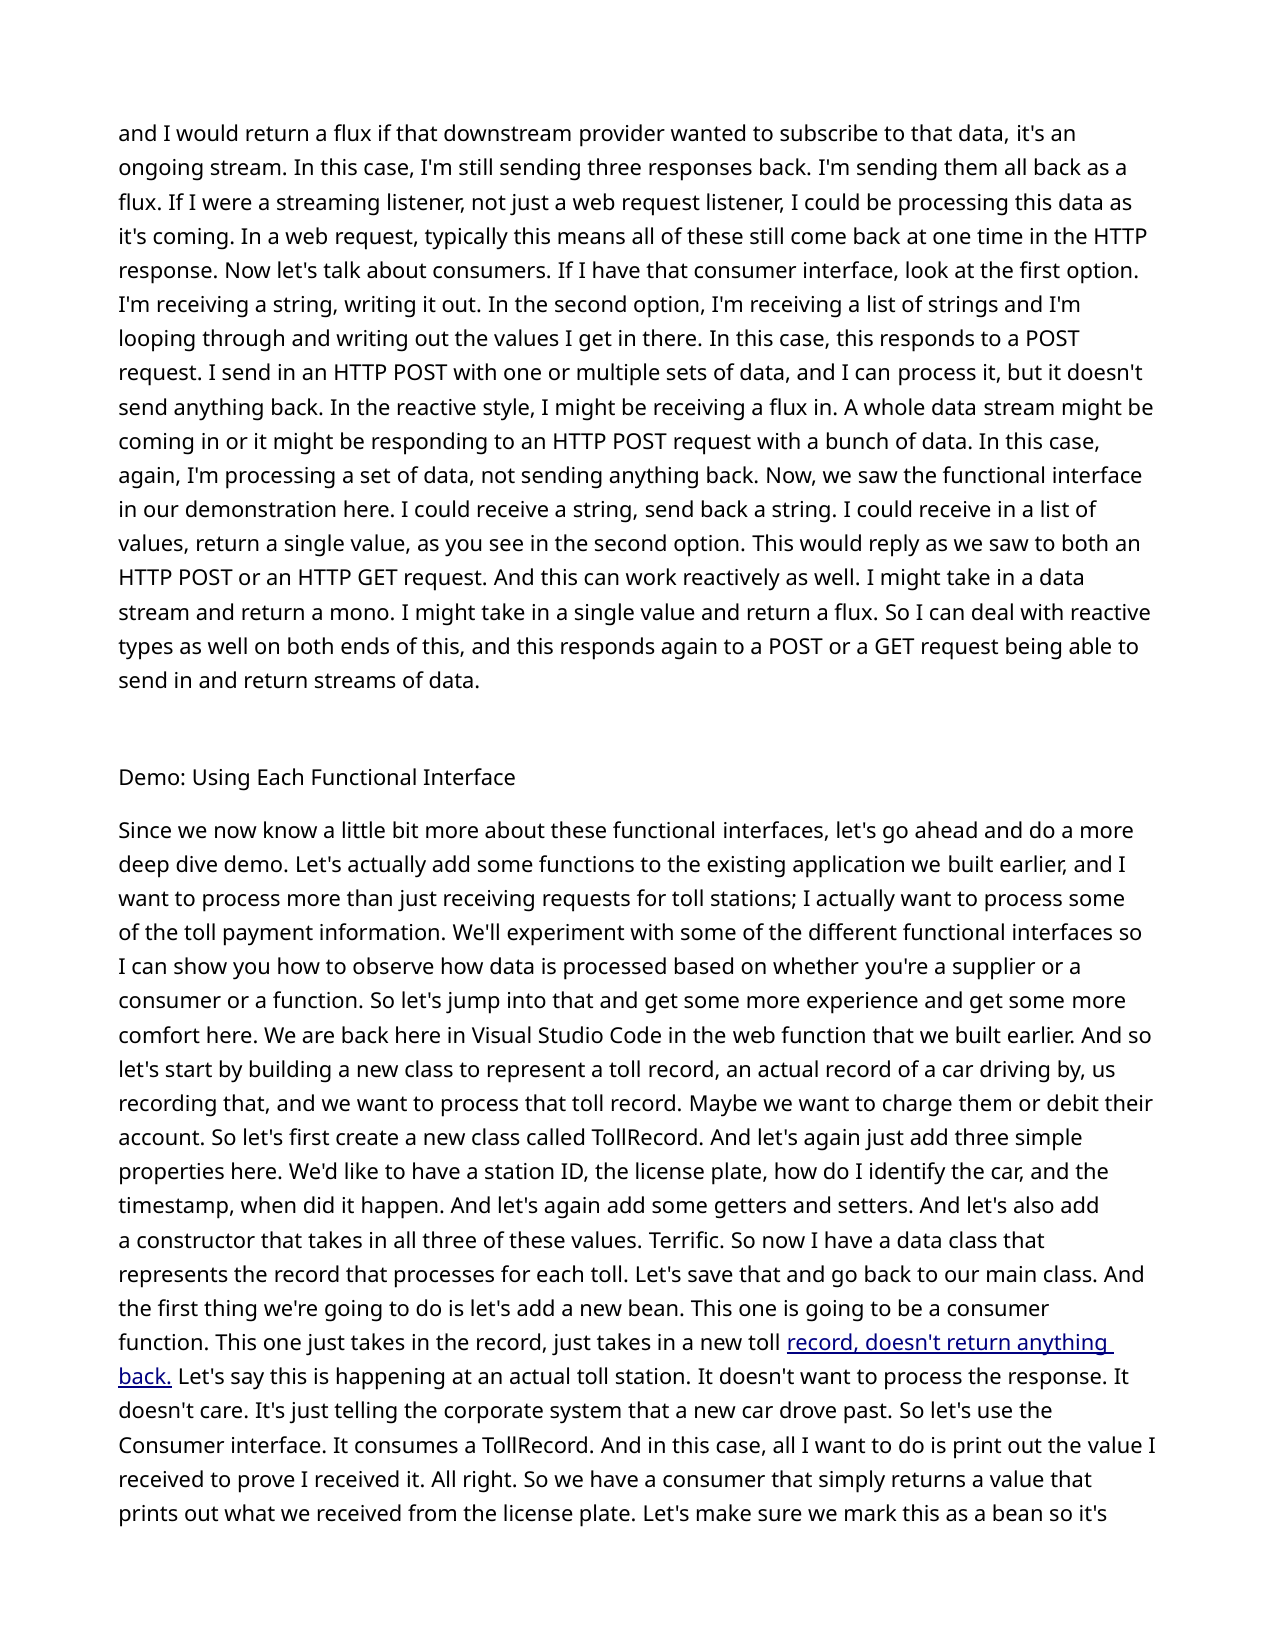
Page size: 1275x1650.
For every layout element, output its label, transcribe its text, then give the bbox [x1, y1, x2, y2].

text and I would return a flux if that downstream provider wanted to subscribe to that data, it's an ongoing stream. In this case, I'm still sending three responses back. I'm sending them all back as a flux. If I were a streaming listener, not just a web request listener, I could be processing this data as it's coming. In a web request, typically this means all of these still come back at one time in the HTTP response. Now let's talk about consumers. If I have that consumer interface, look at the first option. I'm receiving a string, writing it out. In the second option, I'm receiving a list of strings and I'm looping through and writing out the values I get in there. In this case, this responds to a POST request. I send in an HTTP POST with one or multiple sets of data, and I can process it, but it doesn't send anything back. In the reactive style, I might be receiving a flux in. A whole data stream might be coming in or it might be responding to an HTTP POST request with a bunch of data. In this case, again, I'm processing a set of data, not sending anything back. Now, we saw the functional interface in our demonstration here. I could receive a string, send back a string. I could receive in a list of values, return a single value, as you see in the second option. This would reply as we saw to both an HTTP POST or an HTTP GET request. And this can work reactively as well. I might take in a data stream and return a mono. I might take in a single value and return a flux. So I can deal with reactive types as well on both ends of this, and this responds again to a POST or a GET request being able to send in and return streams of data. [118, 118, 1157, 694]
text Since we now know a little bit more about these functional interfaces, let's go ahead and do a more deep dive demo. Let's actually add some functions to the existing application we built earlier, and I want to process more than just receiving requests for toll stations; I actually want to process some of the toll payment information. We'll experiment with some of the different functional interfaces so I can show you how to observe how data is processed based on whether you're a supplier or a consumer or a function. So let's jump into that and get some more experience and get some more comfort here. We are back here in Visual Studio Code in the web function that we built earlier. And so let's start by building a new class to represent a toll record, an actual record of a car driving by, us recording that, and we want to process that toll record. Maybe we want to charge them or debit their account. So let's first create a new class called TollRecord. And let's again just add three simple properties here. We'd like to have a station ID, the license plate, how do I identify the car, and the timestamp, when did it happen. And let's again add some getters and setters. And let's also add a constructor that takes in all three of these values. Terrific. So now I have a data class that represents the record that processes for each toll. Let's save that and go back to our main class. And the first thing we're going to do is let's add a new bean. This one is going to be a consumer function. This one just takes in the record, just takes in a new toll record, doesn't return anything back. Let's say this is happening at an actual toll station. It doesn't want to process the response. It doesn't care. It's just telling the corporate system that a new car drove past. So let's use the Consumer interface. It consumes a TollRecord. And in this case, all I want to do is print out the value I received to prove I received it. All right. So we have a consumer that simply returns a value that prints out what we received from the license plate. Let's make sure we mark this as a bean so it's [118, 815, 1157, 1528]
subtitle Demo: Using Each Functional Interface [118, 761, 1157, 791]
